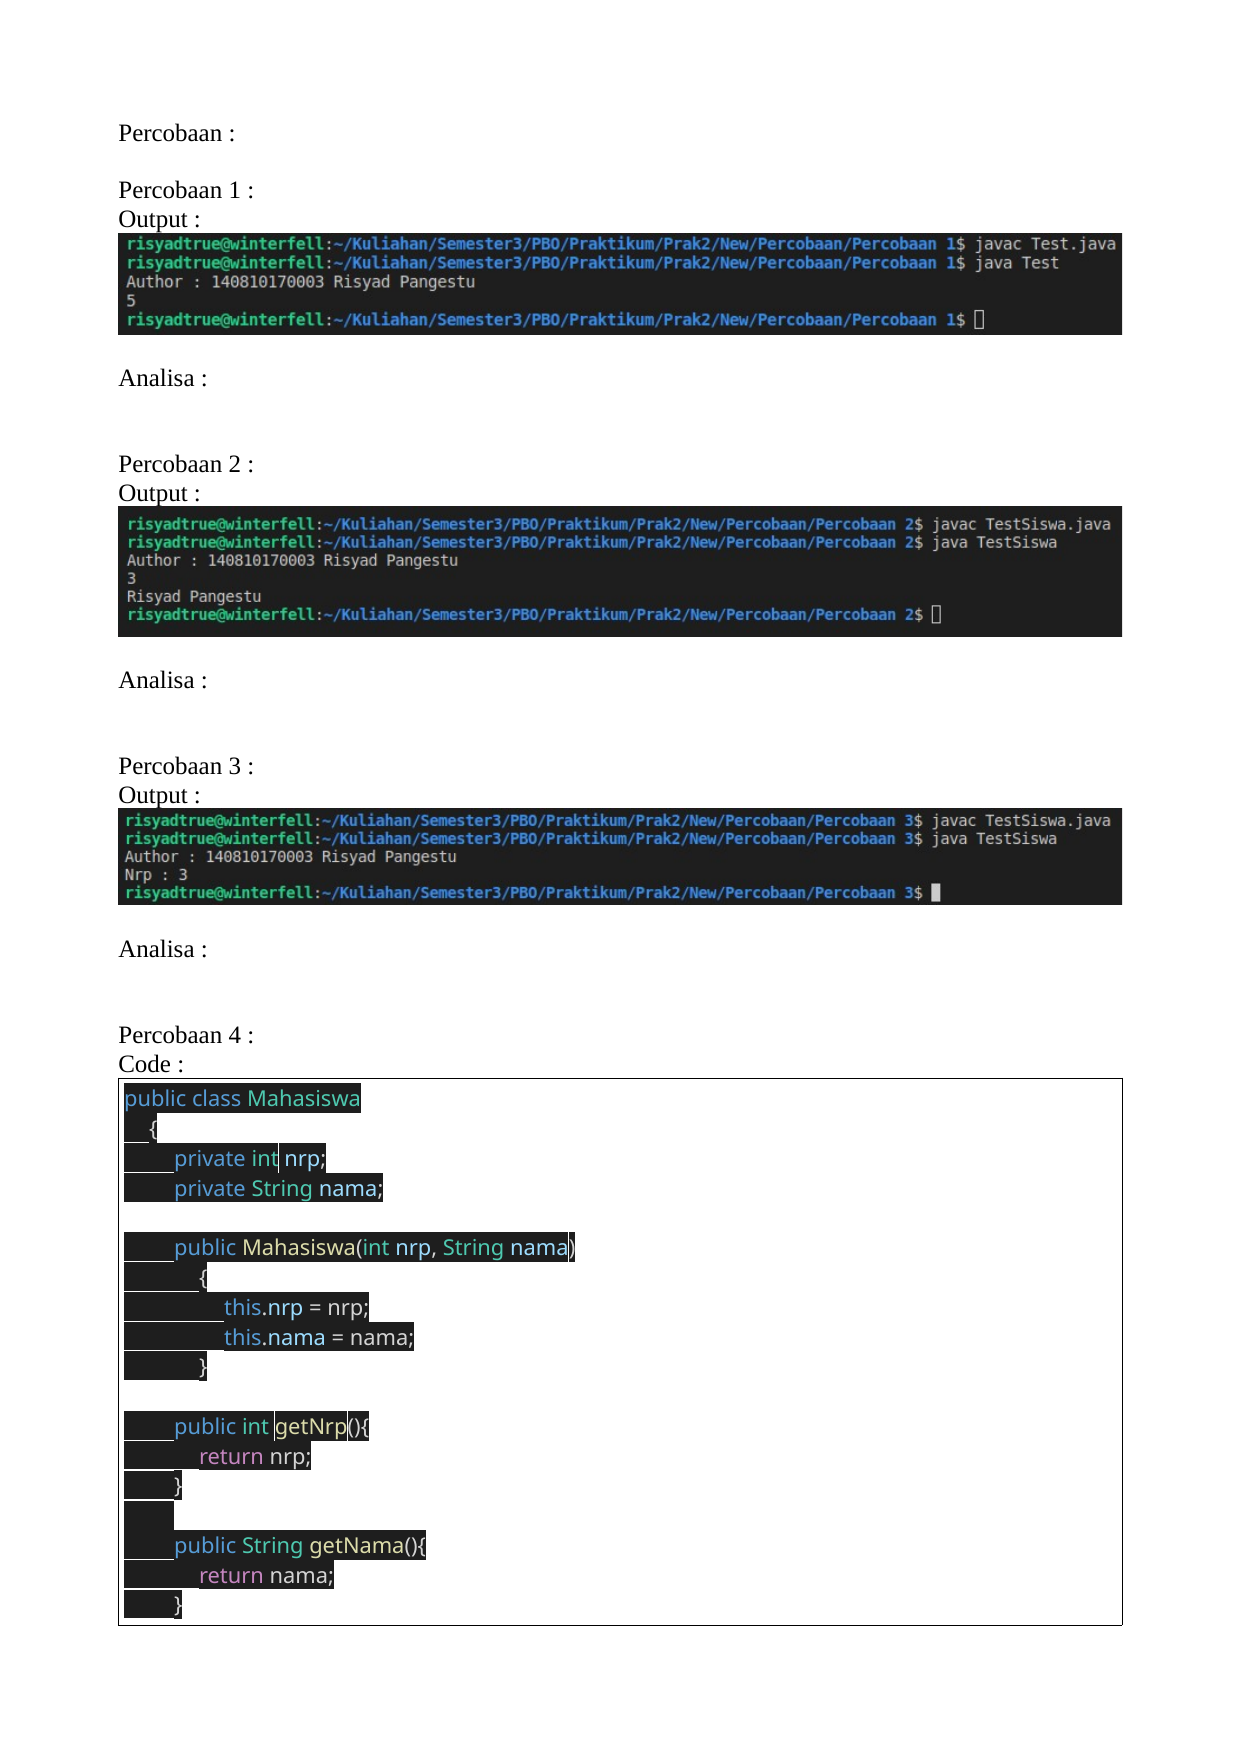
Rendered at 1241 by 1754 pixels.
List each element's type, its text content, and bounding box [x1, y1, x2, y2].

picture [118, 808, 1123, 905]
text Percobaan 1 : [118, 176, 1122, 204]
text Code : [118, 1049, 1122, 1077]
text Percobaan 2 : [118, 449, 1122, 478]
text Analisa : [118, 934, 1122, 962]
text Percobaan 4 : [118, 1020, 1122, 1049]
picture [118, 233, 1123, 335]
text Output : [118, 204, 1122, 233]
text Output : [118, 478, 1122, 506]
text Percobaan 3 : [118, 751, 1122, 780]
text Analisa : [118, 665, 1122, 694]
text Analisa : [118, 363, 1122, 392]
table_header public class Mahasiswa { private int nrp; private String nama; public Mahasiswa(int nrp, String nama) { this.nrp = nrp; this.nama = nama; } public int getNrp(){ return nrp; } public String getNama(){ return nama; } [119, 1079, 1122, 1625]
picture [118, 506, 1123, 637]
text Output : [118, 780, 1122, 808]
text Percobaan : [118, 118, 1122, 147]
